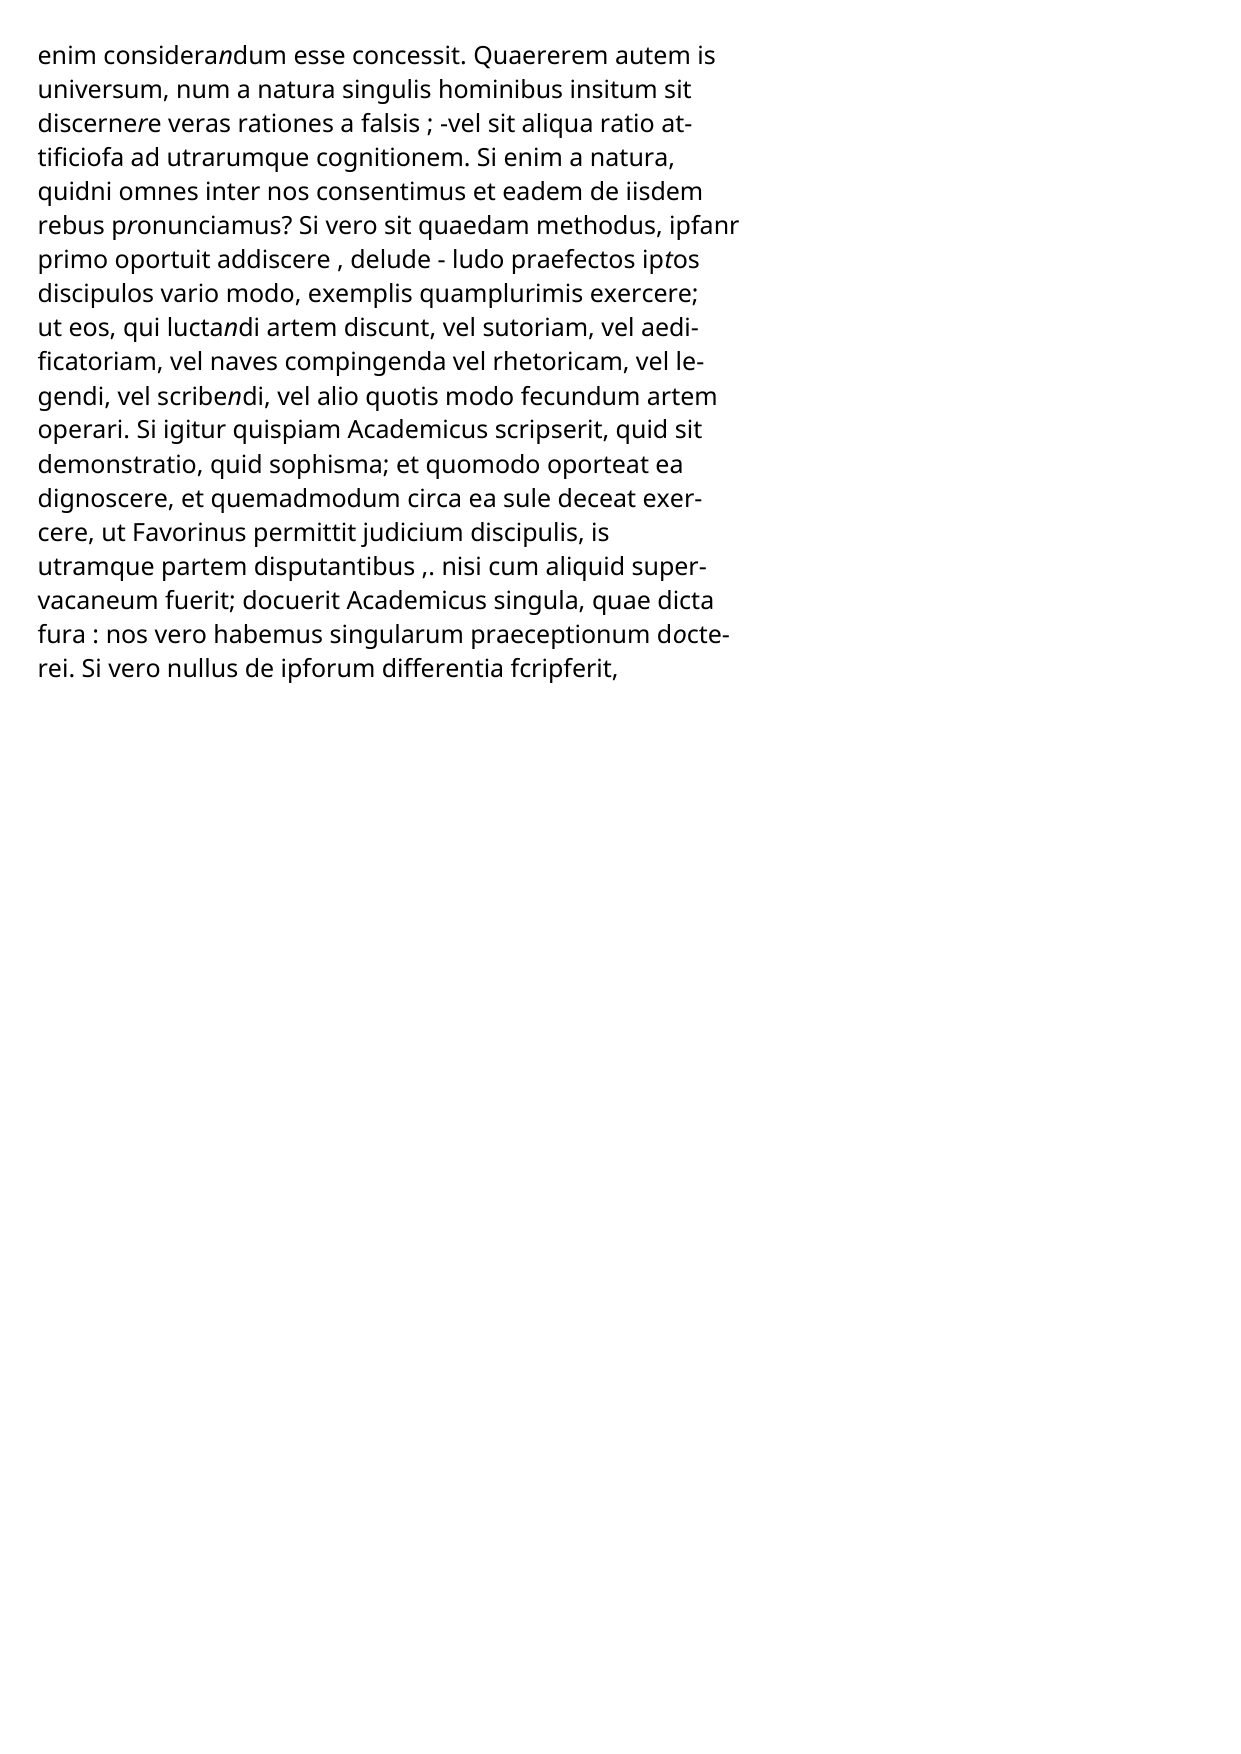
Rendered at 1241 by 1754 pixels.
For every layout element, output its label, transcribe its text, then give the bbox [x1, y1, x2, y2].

text enim considerandum esse concessit. Quaererem autem is universum, num a natura singulis hominibus insitum sit discernere veras rationes a falsis ; -vel sit aliqua ratio at- tificiofa ad utrarumque cognitionem. Si enim a natura, quidni omnes inter nos consentimus et eadem de iisdem rebus pronunciamus? Si vero sit quaedam methodus, ipfanr primo oportuit addiscere , delude - ludo praefectos iptos discipulos vario modo, exemplis quamplurimis exercere; ut eos, qui luctandi artem discunt, vel sutoriam, vel aedi- ficatoriam, vel naves compingenda vel rhetoricam, vel le- gendi, vel scribendi, vel alio quotis modo fecundum artem operari. Si igitur quispiam Academicus scripserit, quid sit demonstratio, quid sophisma; et quomodo oporteat ea dignoscere, et quemadmodum circa ea sule deceat exer- cere, ut Favorinus permittit judicium discipulis, is utramque partem disputantibus ,. nisi cum aliquid super- vacaneum fuerit; docuerit Academicus singula, quae dicta fura : nos vero habemus singularum praeceptionum docte- rei. Si vero nullus de ipforum differentia fcripferit, [37, 37, 1203, 685]
